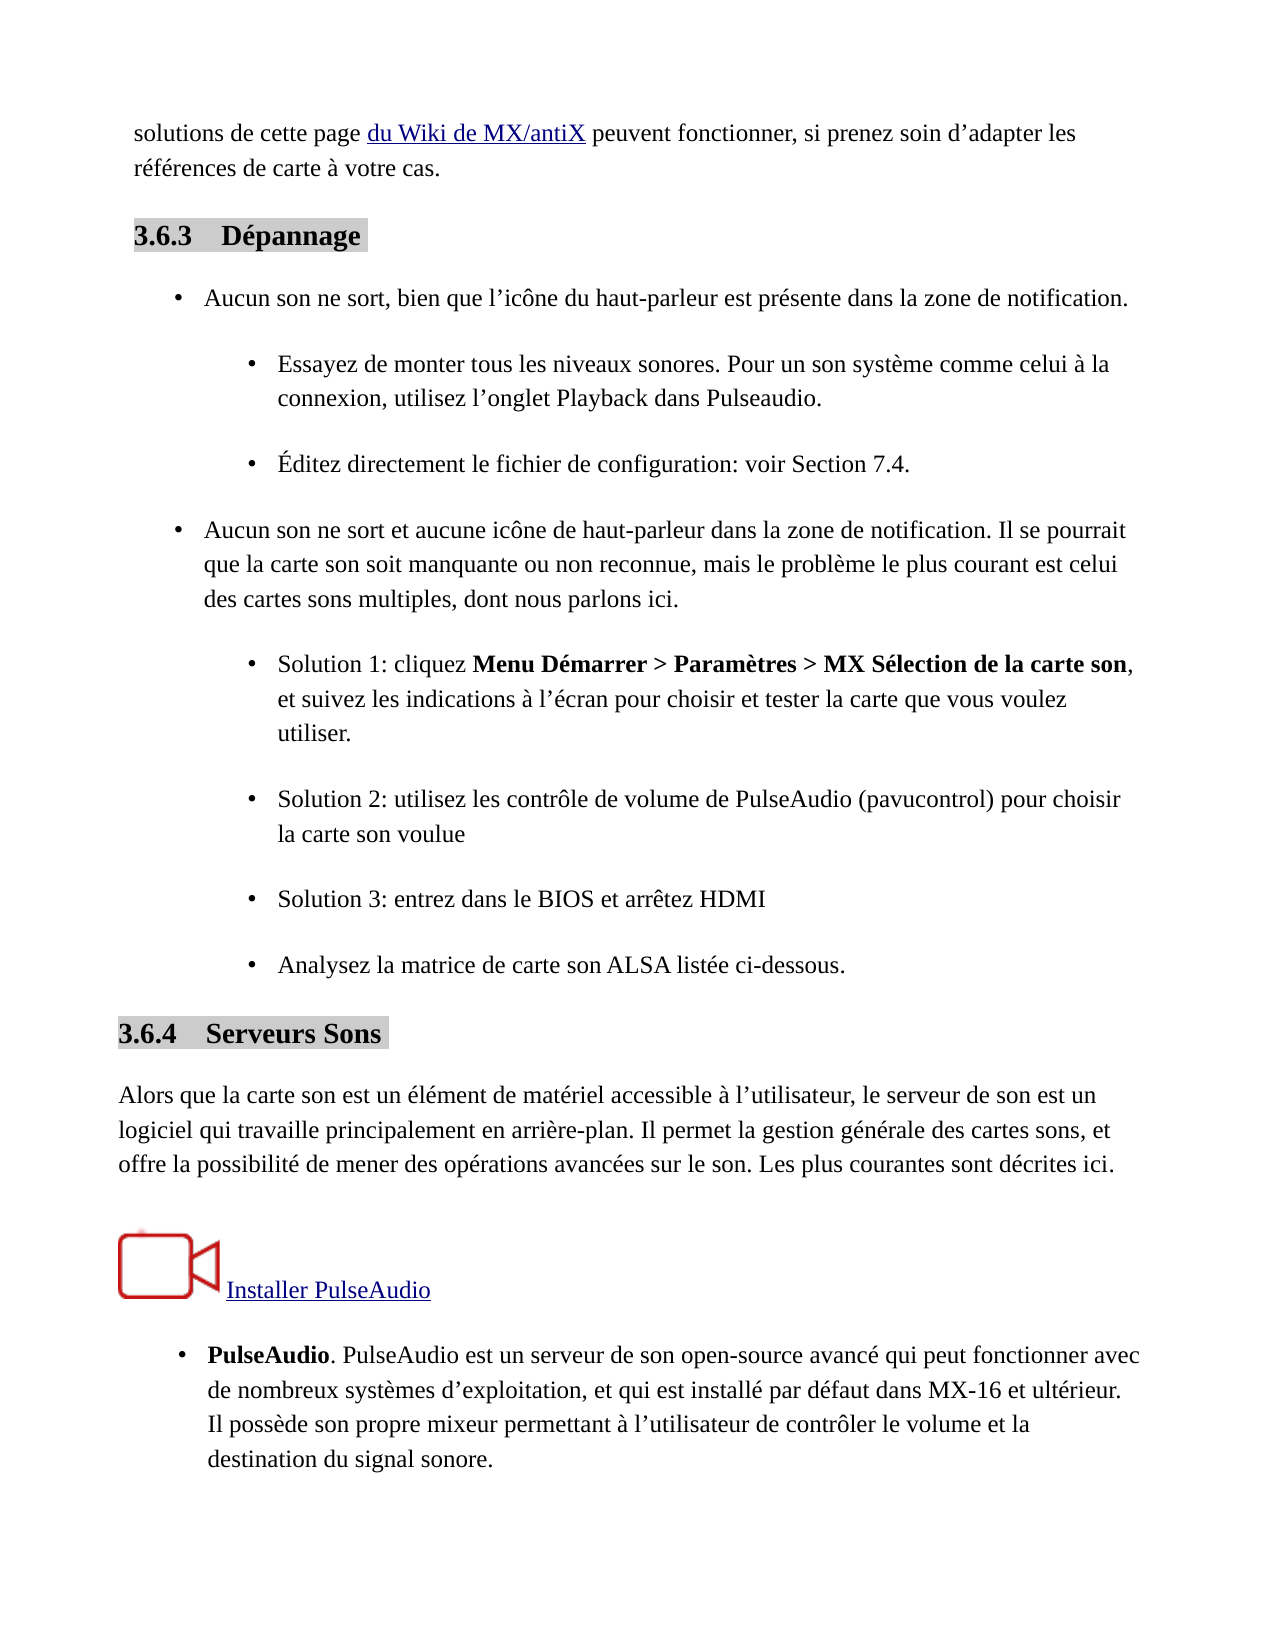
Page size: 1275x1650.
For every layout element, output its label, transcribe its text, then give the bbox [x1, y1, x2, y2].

list PulseAudio. PulseAudio est un serveur de son open-source avancé qui peut fonctionner avec de nombreux systèmes d’exploitation, et qui est installé par défaut dans MX-16 et ultérieur. Il possède son propre mixeur permettant à l’utilisateur de contrôler le volume et la destination du signal sonore. [178, 1341, 1141, 1473]
list Essayez de monter tous les niveaux sonores. Pour un son système comme celui à la connexion, utilisez l’onglet Playback dans Pulseaudio. [248, 349, 1141, 412]
list Aucun son ne sort et aucune icône de haut-parleur dans la zone de notification. Il se pourrait que la carte son soit manquante ou non reconnue, mais le problème le plus courant est celui des cartes sons multiples, dont nous parlons ici. [174, 515, 1141, 612]
list Solution 2: utilisez les contrôle de volume de PulseAudio (pavucontrol) pour choisir la carte son voulue [248, 784, 1141, 847]
picture [118, 1215, 220, 1299]
list Aucun son ne sort, bien que l’icône du haut-parleur est présente dans la zone de notification. [174, 283, 1141, 312]
list Solution 1: cliquez Menu Démarrer > Paramètres > MX Sélection de la carte son, et suivez les indications à l’écran pour choisir et tester la carte que vous voulez utiliser. [248, 649, 1141, 747]
list Analysez la matrice de carte son ALSA listée ci-dessous. [248, 950, 1141, 979]
list Éditez directement le fichier de configuration: voir Section 7.4. [248, 449, 1141, 478]
text Alors que la carte son est un élément de matériel accessible à l’utilisateur, le serveur de son est un logiciel qui travaille principalement en arrière-plan. Il permet la gestion générale des cartes sons, et offre la possibilité de mener des opérations avancées sur le son. Les plus courantes sont décrites ici. [118, 1081, 1157, 1178]
list Solution 3: entrez dans le BIOS et arrêtez HDMI [248, 884, 1141, 913]
text Installer PulseAudio [118, 1215, 1157, 1303]
subtitle 3.6.4 Serveurs Sons [389, 1016, 1157, 1049]
subtitle 3.6.3 Dépannage [368, 218, 1141, 252]
text solutions de cette page du Wiki de MX/antiX peuvent fonctionner, si prenez soin d’adapter les références de carte à votre cas. [134, 118, 1141, 181]
